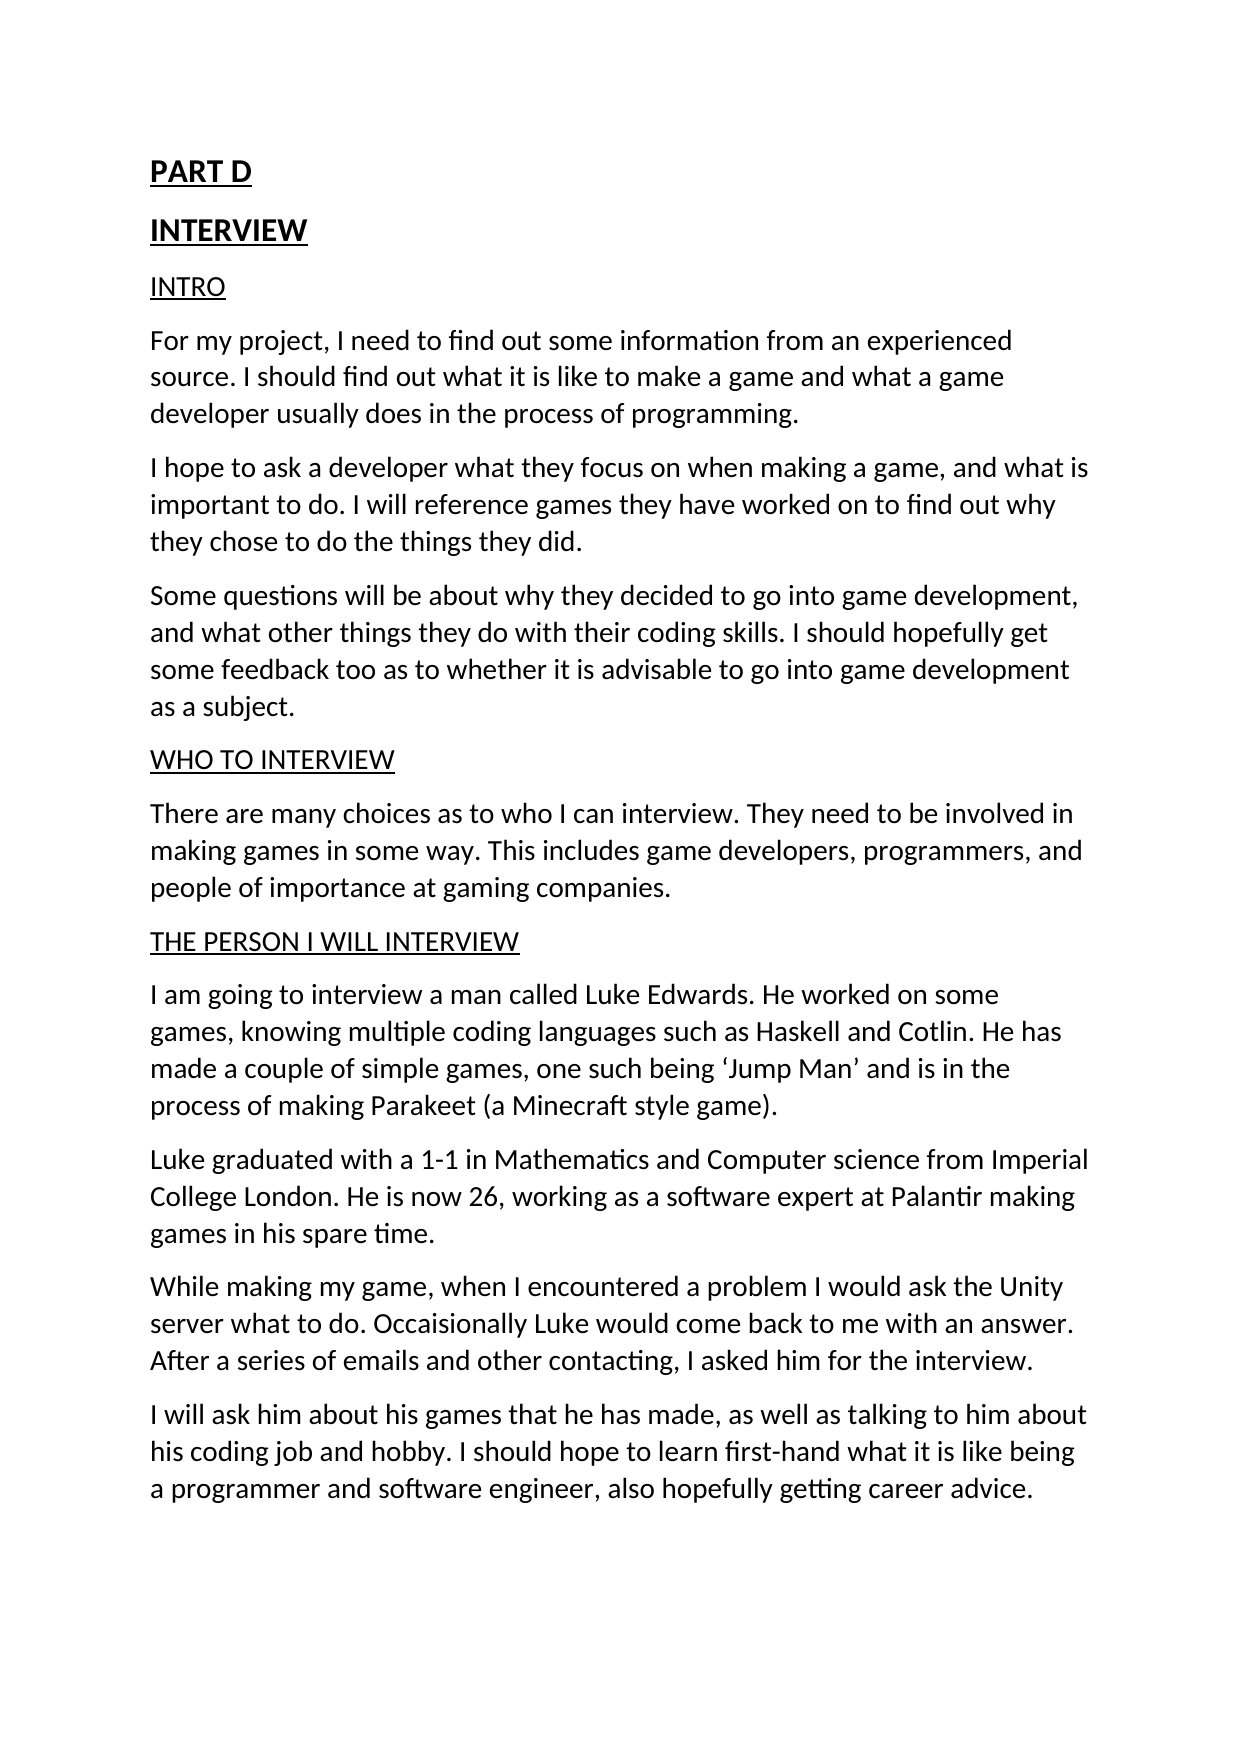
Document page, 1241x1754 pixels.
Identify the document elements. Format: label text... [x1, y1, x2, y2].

text While making my game, when I encountered a problem I would ask the Unity server what to do. Occaisionally Luke would come back to me with an answer. After a series of emails and other contacting, I asked him for the interview. [150, 1268, 1090, 1378]
text I will ask him about his games that he has made, as well as talking to him about his coding job and hobby. I should hope to learn first-hand what it is like being a programmer and software engineer, also hopefully getting career advice. [150, 1396, 1090, 1506]
text I am going to interview a man called Luke Edwards. He worked on some games, knowing multiple coding languages such as Haskell and Cotlin. He has made a couple of simple games, one such being ‘Jump Man’ and is in the process of making Parakeet (a Minecraft style game). [150, 976, 1090, 1123]
text INTERVIEW [150, 209, 1090, 250]
text For my project, I need to find out some information from an experienced source. I should find out what it is like to make a game and what a game developer usually does in the process of programming. [150, 322, 1090, 431]
text INTRO [150, 268, 1090, 303]
text Some questions will be about why they decided to go into game development, and what other things they do with their coding skills. I should hopefully get some feedback too as to whether it is advisable to go into game development as a subject. [150, 577, 1090, 723]
text PART D [150, 150, 1090, 191]
text WHO TO INTERVIEW [150, 741, 1090, 777]
text THE PERSON I WILL INTERVIEW [150, 923, 1090, 958]
text I hope to ask a developer what they focus on when making a game, and what is important to do. I will reference games they have worked on to find out why they chose to do the things they did. [150, 449, 1090, 559]
text There are many choices as to who I can interview. They need to be involved in making games in some way. This includes game developers, programmers, and people of importance at gaming companies. [150, 795, 1090, 904]
text Luke graduated with a 1-1 in Mathematics and Computer science from Imperial College London. He is now 26, working as a software expert at Palantir making games in his spare time. [150, 1141, 1090, 1250]
